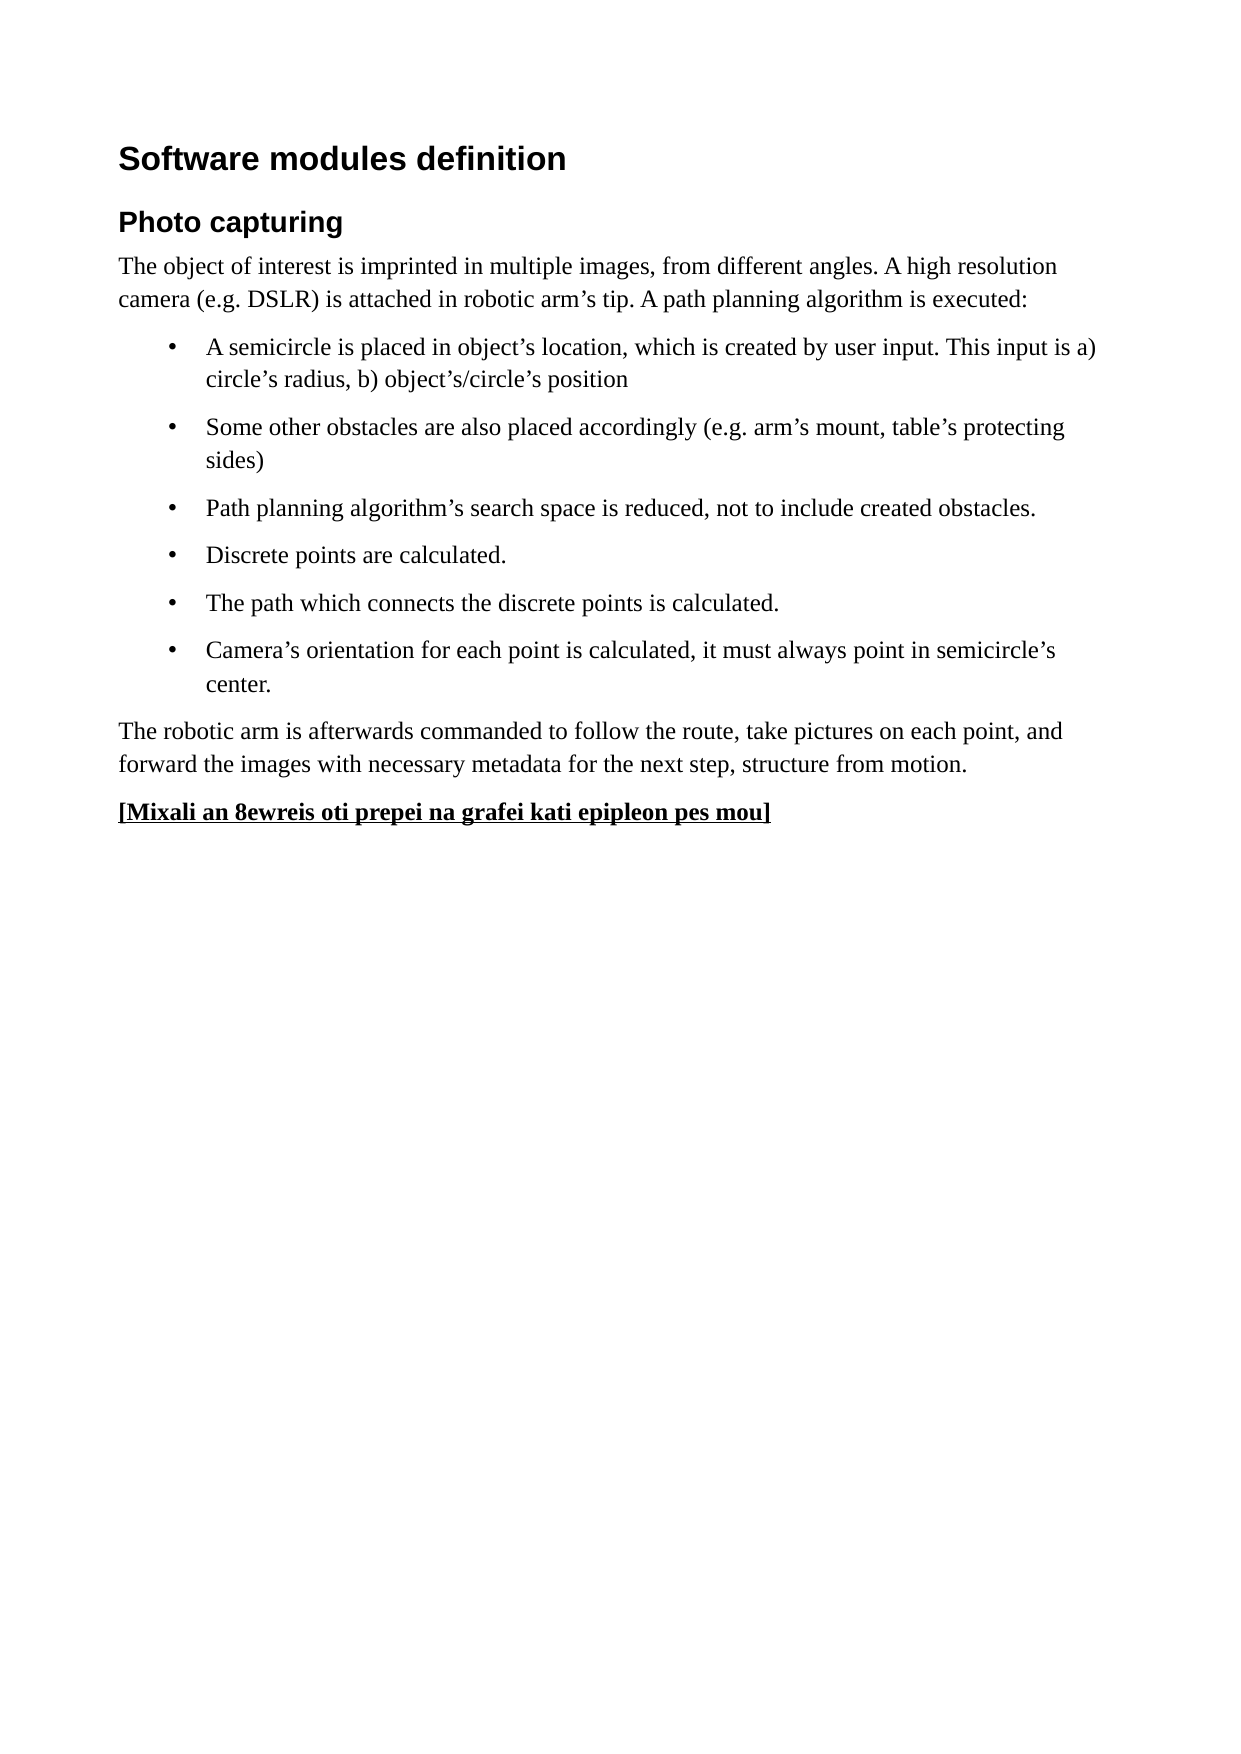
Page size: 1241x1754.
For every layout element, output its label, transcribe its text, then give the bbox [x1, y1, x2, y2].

subtitle Software modules definition [118, 139, 1122, 178]
text The robotic arm is afterwards commanded to follow the route, take pictures on each point, and forward the images with necessary metadata for the next step, structure from motion. [118, 716, 1122, 778]
subtitle Photo capturing [118, 205, 1122, 238]
list The path which connects the discrete points is calculated. [168, 588, 1122, 617]
text [Mixali an 8ewreis oti prepei na grafei kati epipleon pes mou] [118, 797, 1122, 826]
text The object of interest is imprinted in multiple images, from different angles. A high resolution camera (e.g. DSLR) is attached in robotic arm’s tip. A path planning algorithm is executed: [118, 251, 1122, 313]
list Some other obstacles are also placed accordingly (e.g. arm’s mount, table’s protecting sides) [168, 412, 1122, 474]
list Discrete points are calculated. [168, 540, 1122, 569]
list Camera’s orientation for each point is calculated, it must always point in semicircle’s center. [168, 636, 1122, 697]
list Path planning algorithm’s search space is reduced, not to include created obstacles. [168, 493, 1122, 522]
list A semicircle is placed in object’s location, which is created by user input. This input is a) circle’s radius, b) object’s/circle’s position [168, 332, 1122, 393]
